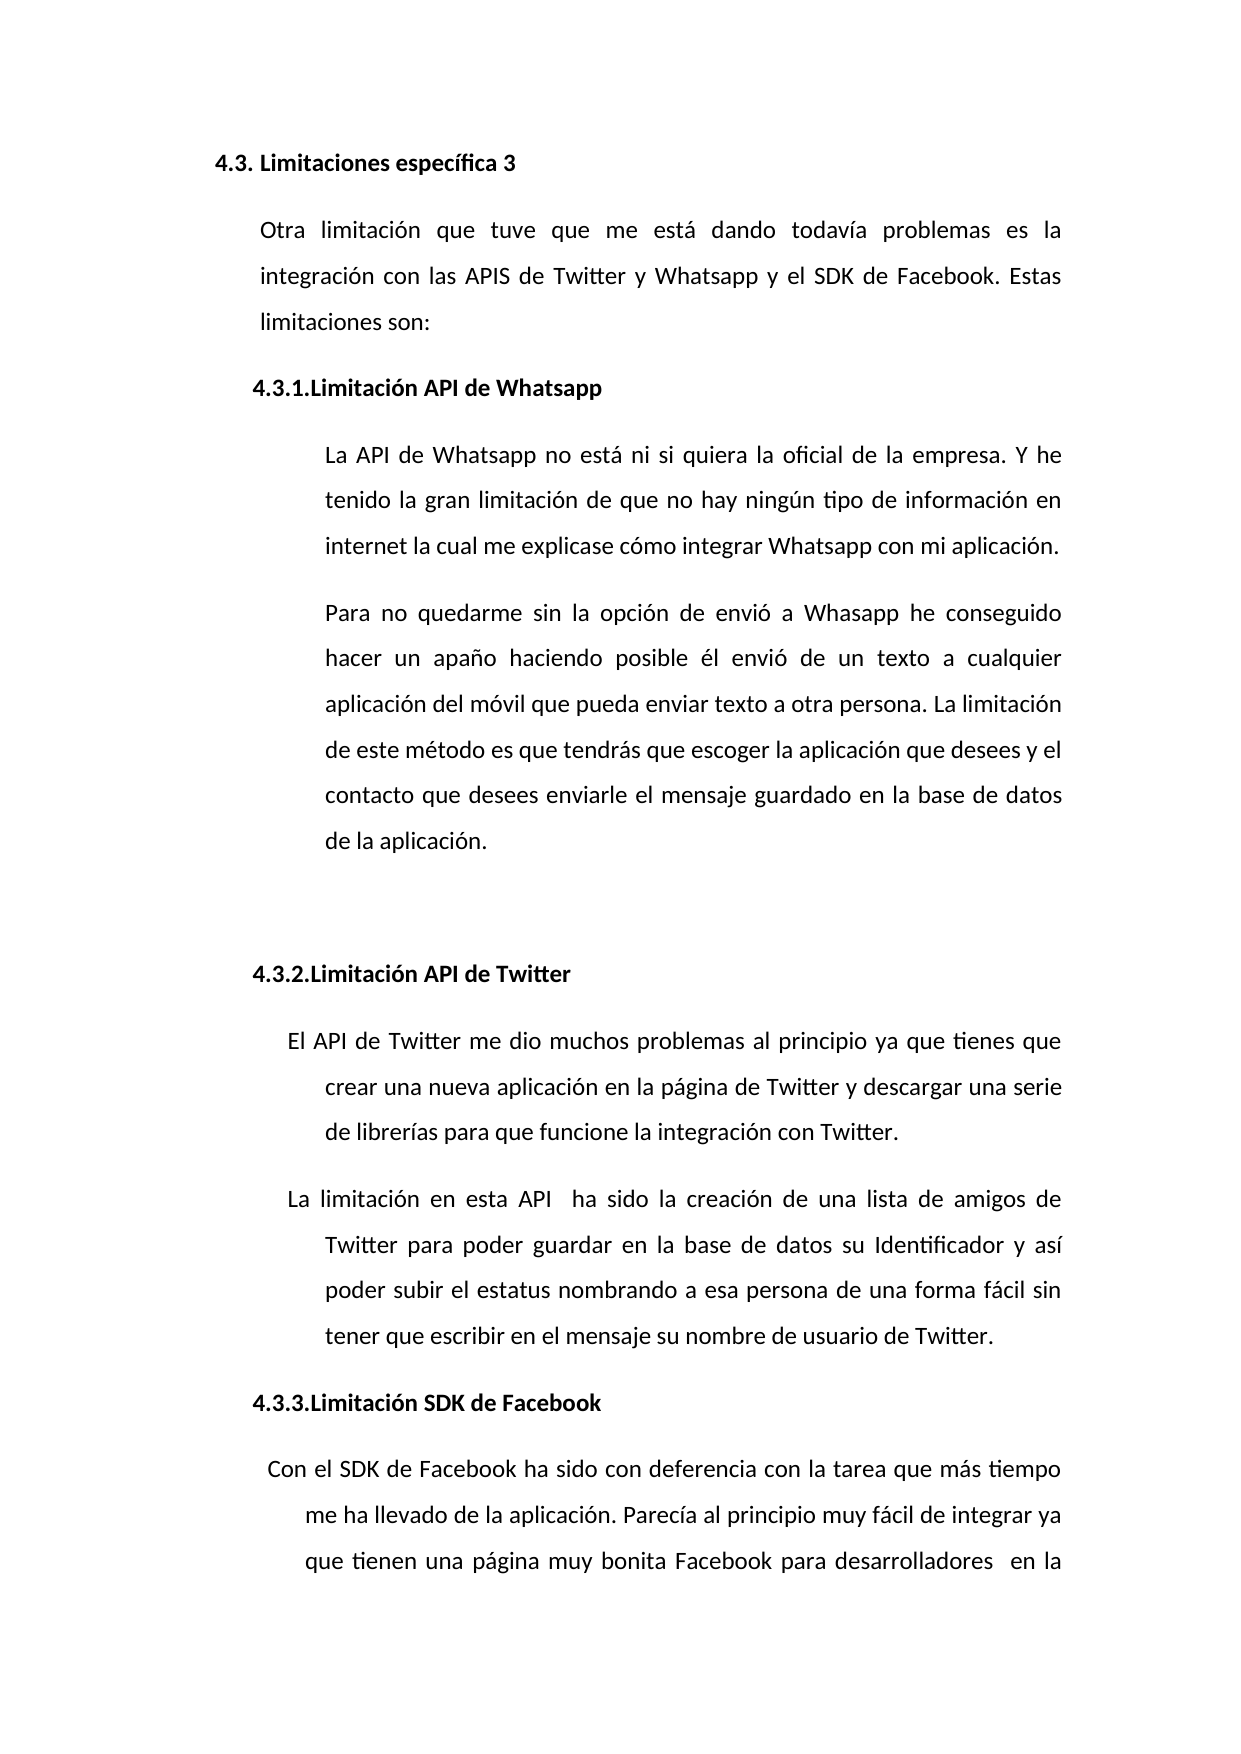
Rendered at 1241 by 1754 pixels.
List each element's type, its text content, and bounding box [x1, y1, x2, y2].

list Limitación API de Whatsapp [252, 372, 1063, 403]
list Limitaciones específica 3 [215, 148, 1063, 178]
text El API de Twitter me dio muchos problemas al principio ya que tienes que crear una nueva aplicación en la página de Twitter y descargar una serie de librerías para que funcione la integración con Twitter. [287, 1025, 1063, 1147]
text La API de Whatsapp no está ni si quiera la oficial de la empresa. Y he tenido la gran limitación de que no hay ningún tipo de información en internet la cual me explicase cómo integrar Whatsapp con mi aplicación. [325, 439, 1063, 561]
text Con el SDK de Facebook ha sido con deferencia con la tarea que más tiempo me ha llevado de la aplicación. Parecía al principio muy fácil de integrar ya que tienen una página muy bonita Facebook para desarrolladores en la [267, 1453, 1063, 1575]
list Limitación SDK de Facebook [252, 1387, 1063, 1417]
text La limitación en esta API ha sido la creación de una lista de amigos de Twitter para poder guardar en la base de datos su Identificador y así poder subir el estatus nombrando a esa persona de una forma fácil sin tener que escribir en el mensaje su nombre de usuario de Twitter. [287, 1183, 1063, 1351]
list Limitación API de Twitter [252, 958, 1063, 989]
text Para no quedarme sin la opción de envió a Whasapp he conseguido hacer un apaño haciendo posible él envió de un texto a cualquier aplicación del móvil que pueda enviar texto a otra persona. La limitación de este método es que tendrás que escoger la aplicación que desees y el contacto que desees enviarle el mensaje guardado en la base de datos de la aplicación. [325, 597, 1063, 856]
text Otra limitación que tuve que me está dando todavía problemas es la integración con las APIS de Twitter y Whatsapp y el SDK de Facebook. Estas limitaciones son: [260, 214, 1063, 336]
